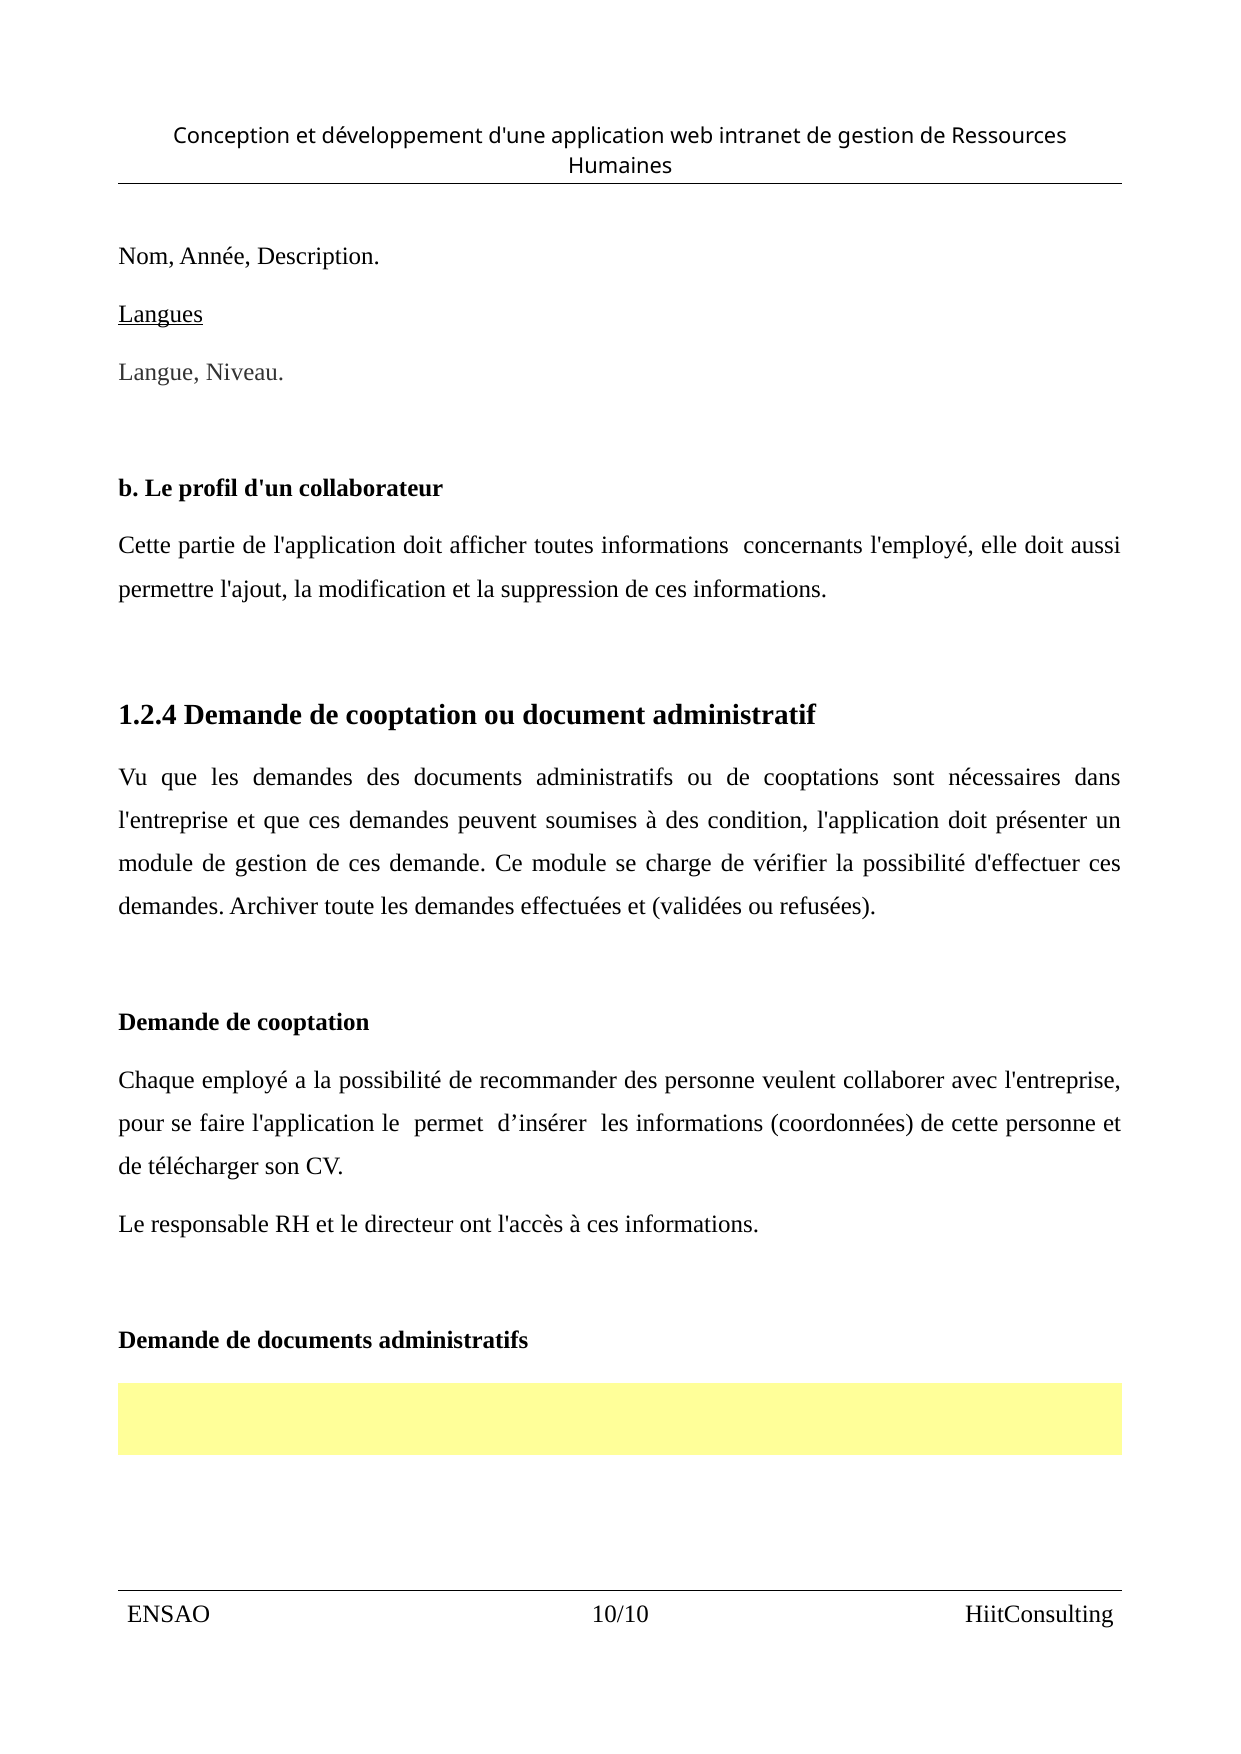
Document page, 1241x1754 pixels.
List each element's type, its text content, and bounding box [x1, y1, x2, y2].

text Nom, Année, Description. [118, 241, 1122, 270]
text Demande de cooptation [118, 1007, 1122, 1036]
text Langues [118, 299, 1122, 328]
text Demande de documents administratifs [118, 1325, 1122, 1354]
text Langue, Niveau. [118, 357, 1122, 386]
text Cette partie de l'application doit afficher toutes informations concernants l'employé, elle doit aussi permettre l'ajout, la modification et la suppression de ces informations. [118, 531, 1122, 602]
text b. Le profil d'un collaborateur [118, 473, 1122, 501]
text Le responsable RH et le directeur ont l'accès à ces informations. [118, 1209, 1122, 1238]
text Vu que les demandes des documents administratifs ou de cooptations sont nécessaires dans l'entreprise et que ces demandes peuvent soumises à des condition, l'application doit présenter un module de gestion de ces demande. Ce module se charge de vérifier la possibilité d'effectuer ces demandes. Archiver toute les demandes effectuées et (validées ou refusées). [118, 762, 1122, 920]
text Chaque employé a la possibilité de recommander des personne veulent collaborer avec l'entreprise, pour se faire l'application le permet d’insérer les informations (coordonnées) de cette personne et de télécharger son CV. [118, 1065, 1122, 1180]
text 1.2.4 Demande de cooptation ou document administratif [118, 697, 1122, 730]
